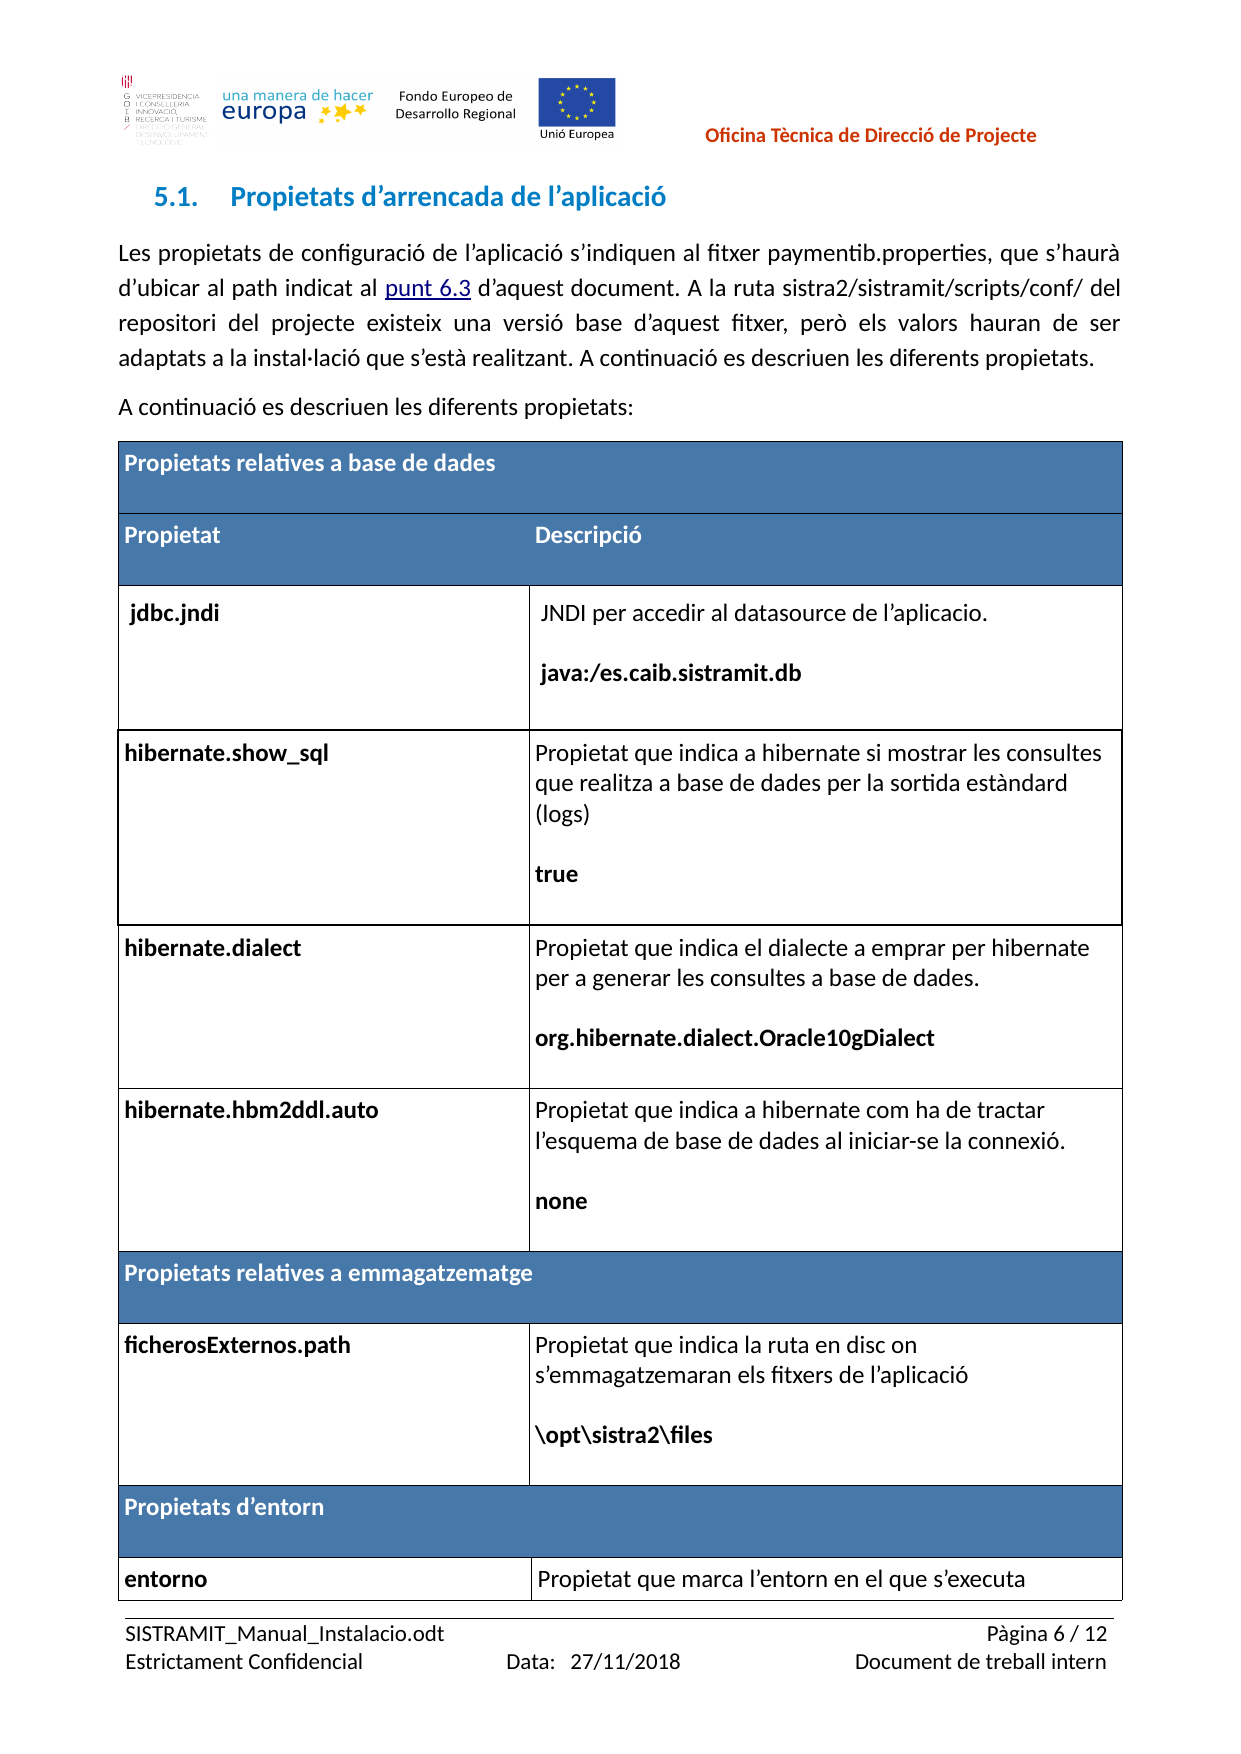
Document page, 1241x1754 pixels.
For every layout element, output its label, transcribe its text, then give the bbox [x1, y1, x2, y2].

table_cell Propietat que indica a hibernate si mostrar les consultes que realitza a base de dades per la sortida estàndard (logs) true [530, 731, 1121, 924]
table_cell hibernate.show_sql [119, 731, 529, 924]
text A continuació es descriuen les diferents propietats: [118, 392, 1122, 422]
table_cell hibernate.hbm2ddl.auto [119, 1089, 529, 1251]
table_cell Propietats d’entorn [119, 1486, 1122, 1557]
table_cell Propietat que indica el dialecte a emprar per hibernate per a generar les consultes a base de dades. org.hibernate.dialect.Oracle10gDialect [530, 926, 1122, 1088]
table_cell ficherosExternos.path [119, 1324, 529, 1485]
table_cell hibernate.dialect [119, 926, 529, 1088]
table_header Propietats relatives a base de dades [119, 442, 1122, 513]
table_cell jdbc.jndi [119, 586, 529, 729]
picture [219, 73, 621, 147]
table_cell Propietat que indica a hibernate com ha de tractar l’esquema de base de dades al iniciar-se la connexió. none [530, 1089, 1122, 1251]
picture [118, 73, 213, 147]
table_cell Propietat que indica la ruta en disc on s’emmagatzemaran els fitxers de l’aplicació \opt\sistra2\files [530, 1324, 1122, 1485]
table_cell entorno [119, 1558, 531, 1600]
table_cell Propietat que marca l’entorn en el que s’executa [532, 1558, 1122, 1600]
subtitle Propietats d’arrencada de l’aplicació [153, 178, 1122, 213]
text Les propietats de configuració de l’aplicació s’indiquen al fitxer paymentib.properties, que s’haurà d’ubicar al path indicat al punt 6.3 d’aquest document. A la ruta sistra2/sistramit/scripts/conf/ del repositori del projecte existeix una versió base d’aquest fitxer, però els valors hauran de ser adaptats a la instal·lació que s’està realitzant. A continuació es descriuen les diferents propietats. [118, 237, 1122, 372]
table_cell Propietats relatives a emmagatzematge [119, 1252, 1122, 1323]
table_cell Descripció [529, 514, 1122, 585]
table_cell Propietat [119, 514, 529, 585]
table_cell JNDI per accedir al datasource de l’aplicacio. java:/es.caib.sistramit.db [530, 586, 1122, 729]
